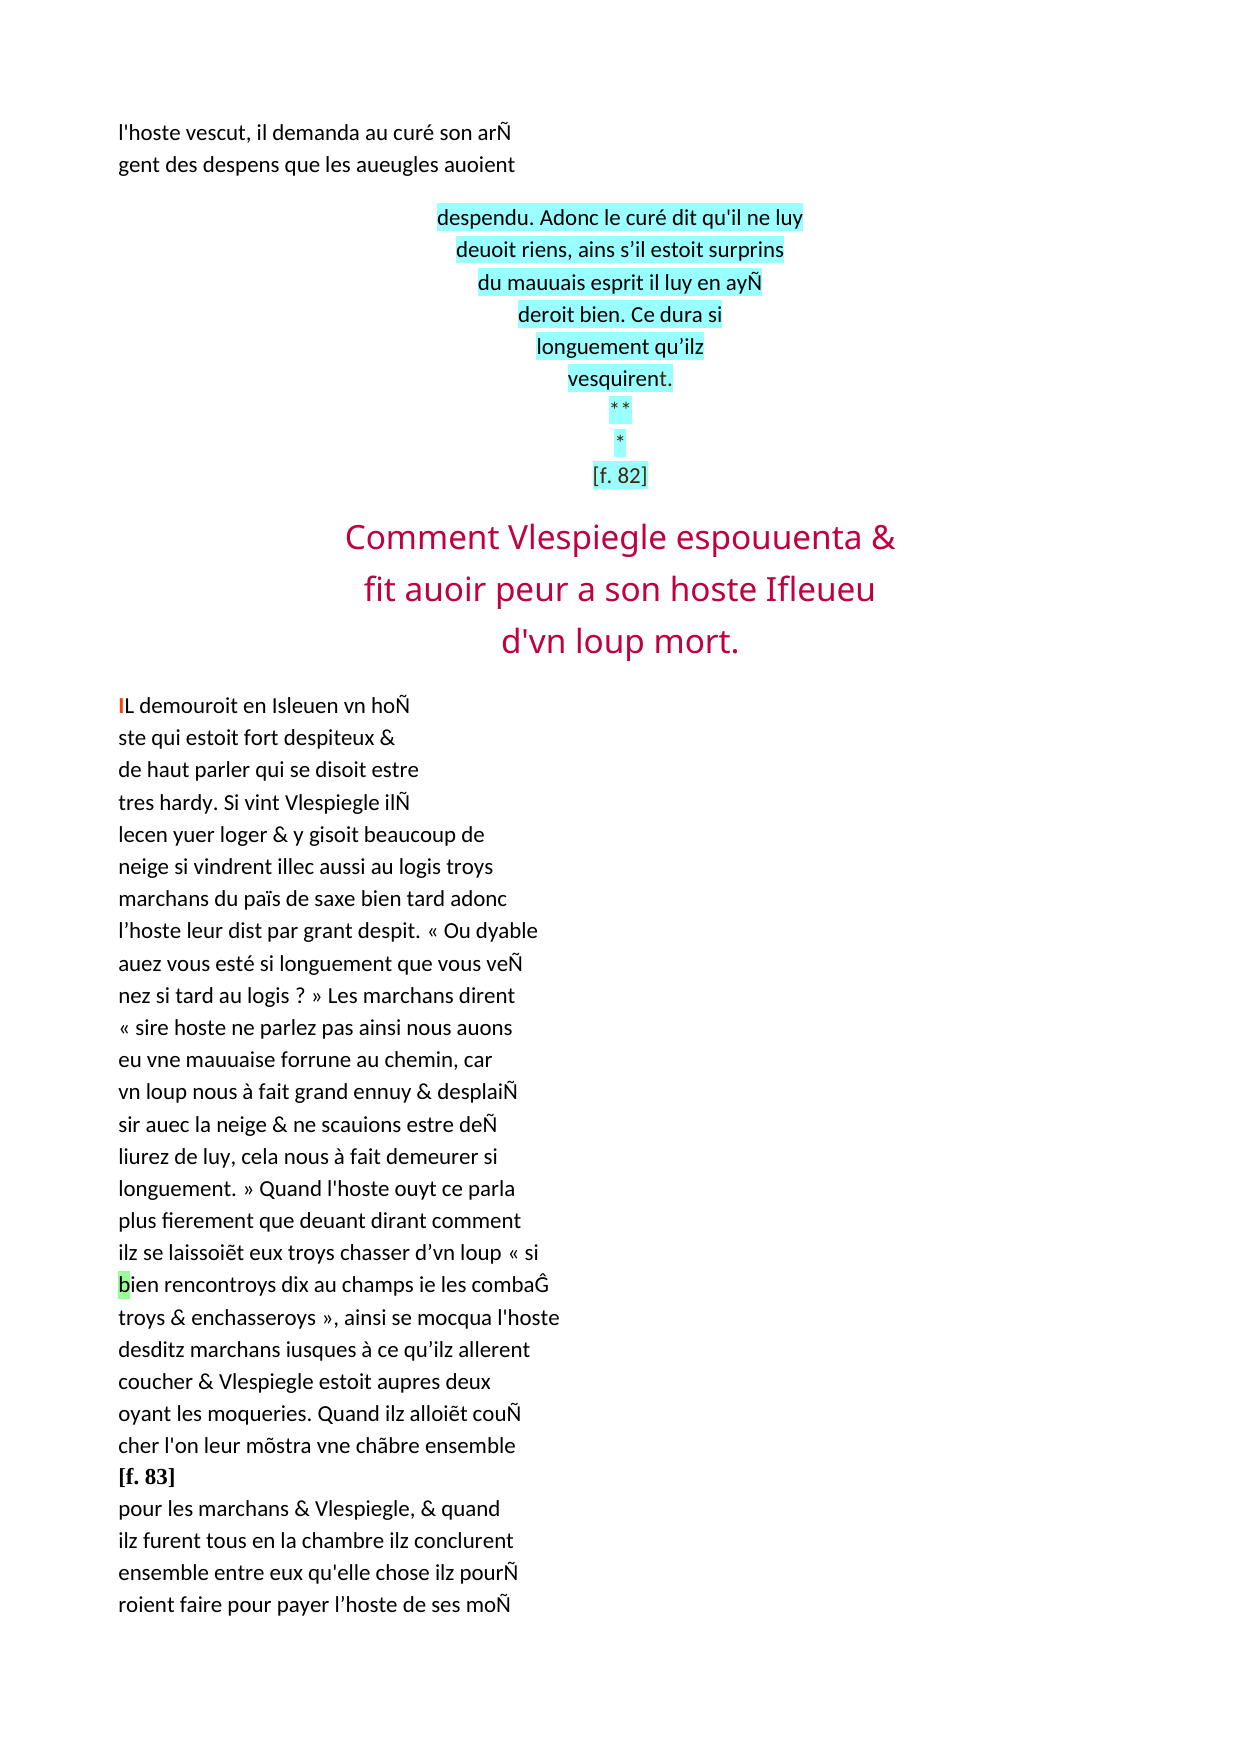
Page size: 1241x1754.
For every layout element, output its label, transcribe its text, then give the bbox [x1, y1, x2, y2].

text despendu. Adonc le curé dit qu'il ne luy deuoit riens, ains s’il estoit surprins du mauuais esprit il luy en ayÑ deroit bien. Ce dura si longuement qu’ilz vesquirent. ** * [f. 82] [118, 203, 1122, 489]
text Comment Vlespiegle espouuenta & fit auoir peur a son hoste Ifleueu d'vn loup mort. [118, 514, 1122, 664]
text IL demouroit en Isleuen vn hoÑ ste qui estoit fort despiteux & de haut parler qui se disoit estre tres hardy. Si vint Vlespiegle ilÑ lecen yuer loger & y gisoit beaucoup de neige si vindrent illec aussi au logis troys marchans du païs de saxe bien tard adonc l’hoste leur dist par grant despit. « Ou dyable auez vous esté si longuement que vous veÑ nez si tard au logis ? » Les marchans dirent « sire hoste ne parlez pas ainsi nous auons eu vne mauuaise forrune au chemin, car vn loup nous à fait grand ennuy & desplaiÑ sir auec la neige & ne scauions estre deÑ liurez de luy, cela nous à fait demeurer si longuement. » Quand l'hoste ouyt ce parla plus fierement que deuant dirant comment ilz se laissoiẽt eux troys chasser d’vn loup « si bien rencontroys dix au champs ie les combaĜ troys & enchasseroys », ainsi se mocqua l'hoste desditz marchans iusques à ce qu’ilz allerent coucher & Vlespiegle estoit aupres deux oyant les moqueries. Quand ilz alloiẽt couÑ cher l'on leur mõstra vne chãbre ensemble [f. 83] pour les marchans & Vlespiegle, & quand ilz furent tous en la chambre ilz conclurent ensemble entre eux qu'elle chose ilz pourÑ roient faire pour payer l’hoste de ses moÑ [118, 691, 1122, 1618]
text l'hoste vescut, il demanda au curé son arÑ gent des despens que les aueugles auoient [118, 118, 1122, 178]
